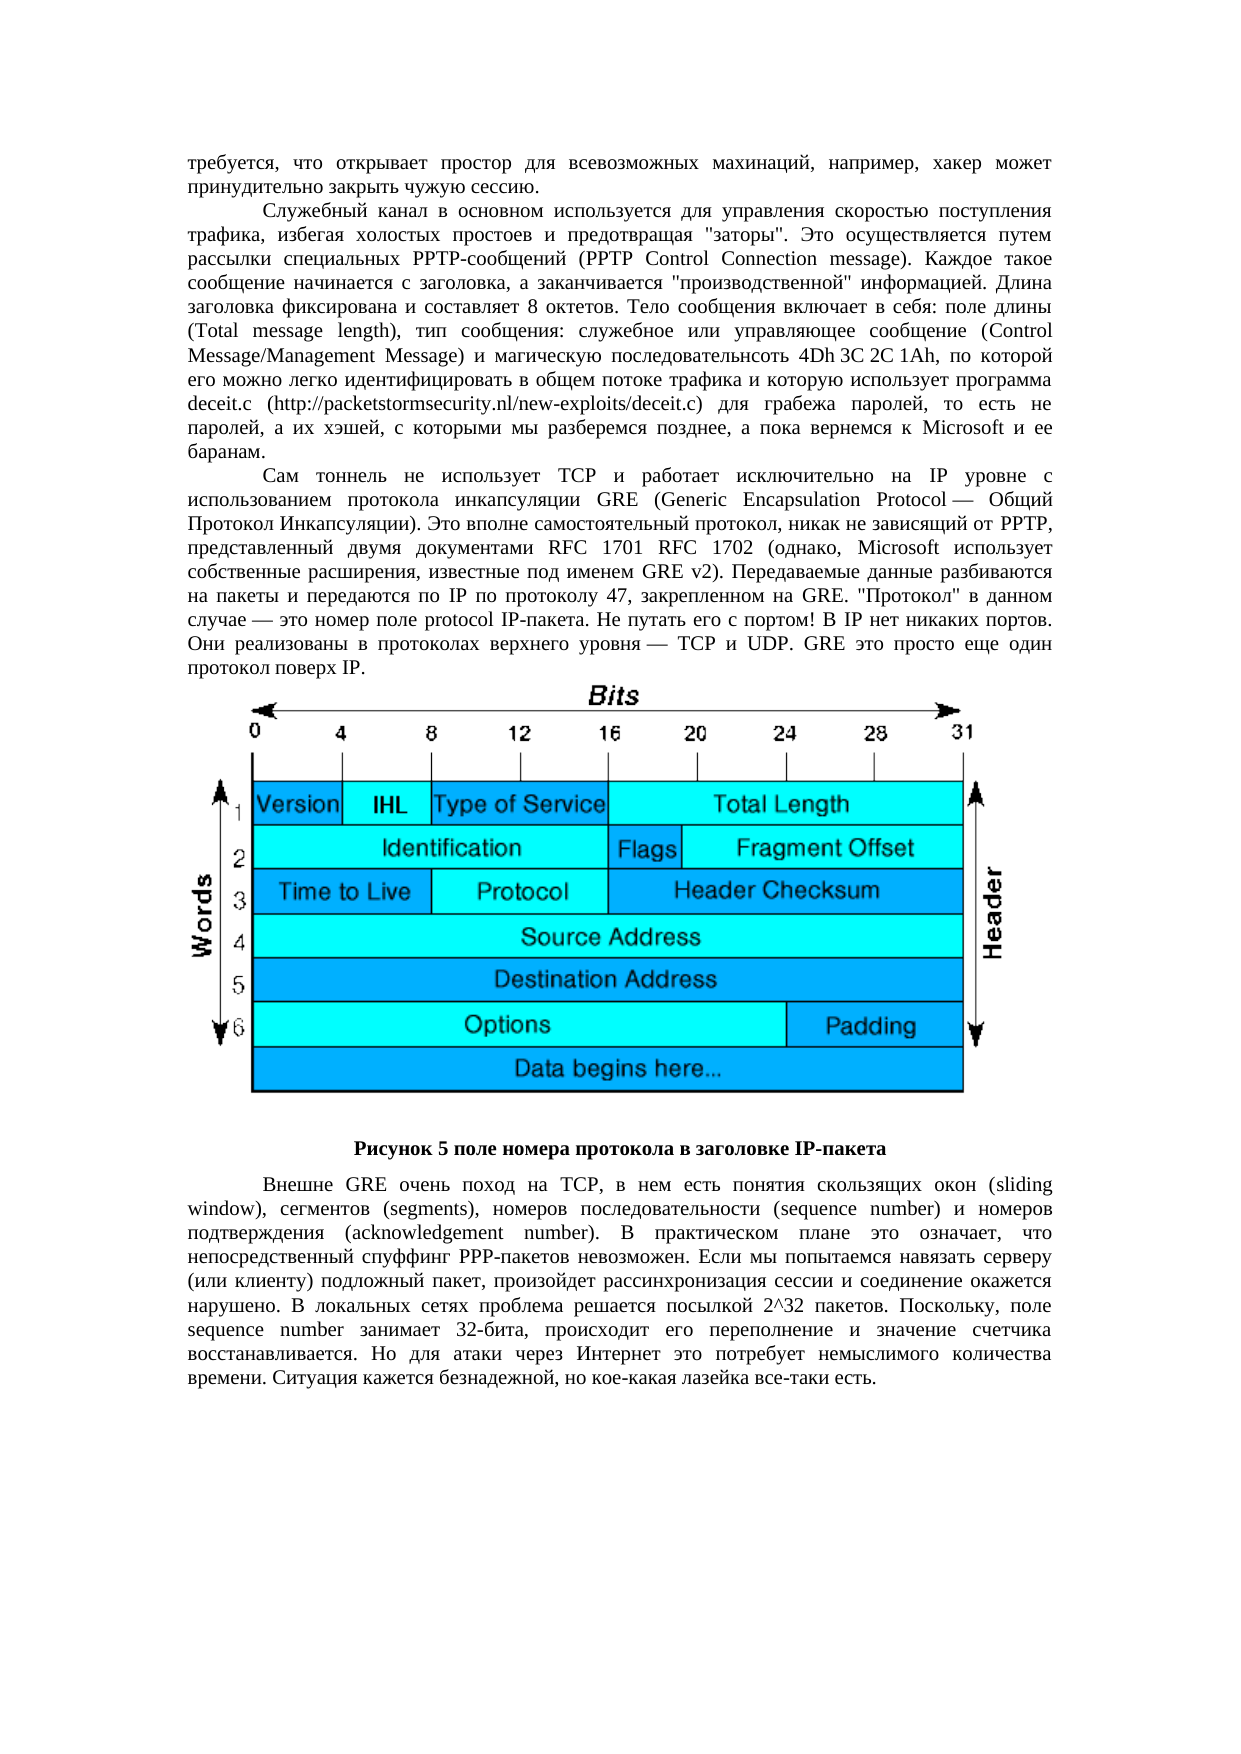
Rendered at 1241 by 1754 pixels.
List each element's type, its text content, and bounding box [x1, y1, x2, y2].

picture [187, 679, 1016, 1123]
text требуется, что открывает простор для всевозможных махинаций, например, хакер может принудительно закрыть чужую сессию. [187, 150, 1053, 198]
text Служебный канал в основном используется для управления скоростью поступления трафика, избегая холостых простоев и предотвращая "заторы". Это осуществляется путем рассылки специальных PPTP-сообщений (PPTP Control Connection message). Каждое такое сообщение начинается с заголовка, а заканчивается "производственной" информацией. Длина заголовка фиксирована и составляет 8 октетов. Тело сообщения включает в себя: поле длины (Total message length), тип сообщения: служебное или управляющее сообщение (Control Message/Management Message) и магическую последовательнсоть 4Dh 3C 2C 1Ah, по которой его можно легко идентифицировать в общем потоке трафика и которую использует программа deceit.c (http://packetstormsecurity.nl/new-exploits/deceit.c) для грабежа паролей, то есть не паролей, а их хэшей, с которыми мы разберемся позднее, а пока вернемся к Microsoft и ее баранам. [187, 198, 1053, 463]
text Сам тоннель не использует TCP и работает исключительно на IP уровне с использованием протокола инкапсуляции GRE (Generic Encapsulation Protocol — Общий Протокол Инкапсуляции). Это вполне самостоятельный протокол, никак не зависящий от PPTP, представленный двумя документами RFC 1701 RFC 1702 (однако, Microsoft использует собственные расширения, известные под именем GRE v2). Передаваемые данные разбиваются на пакеты и передаются по IP по протоколу 47, закрепленном на GRE. "Протокол" в данном случае — это номер поле protocol IP-пакета. Не путать его с портом! В IP нет никаких портов. Они реализованы в протоколах верхнего уровня — TCP и UDP. GRE это просто еще один протокол поверх IP. [187, 463, 1053, 679]
text Внешне GRE очень поход на TCP, в нем есть понятия скользящих окон (sliding window), сегментов (segments), номеров последовательности (sequence number) и номеров подтверждения (acknowledgement number). В практическом плане это означает, что непосредственный спуффинг PPP-пакетов невозможен. Если мы попытаемся навязать серверу (или клиенту) подложный пакет, произойдет рассинхронизация сессии и соединение окажется нарушено. В локальных сетях проблема решается посылкой 2^32 пакетов. Поскольку, поле sequence number занимает 32-бита, происходит его переполнение и значение счетчика восстанавливается. Но для атаки через Интернет это потребует немыслимого количества времени. Ситуация кажется безнадежной, но кое-какая лазейка все-таки есть. [187, 1172, 1053, 1389]
text Рисунок 5 поле номера протокола в заголовке IP-пакета [187, 1136, 1053, 1160]
